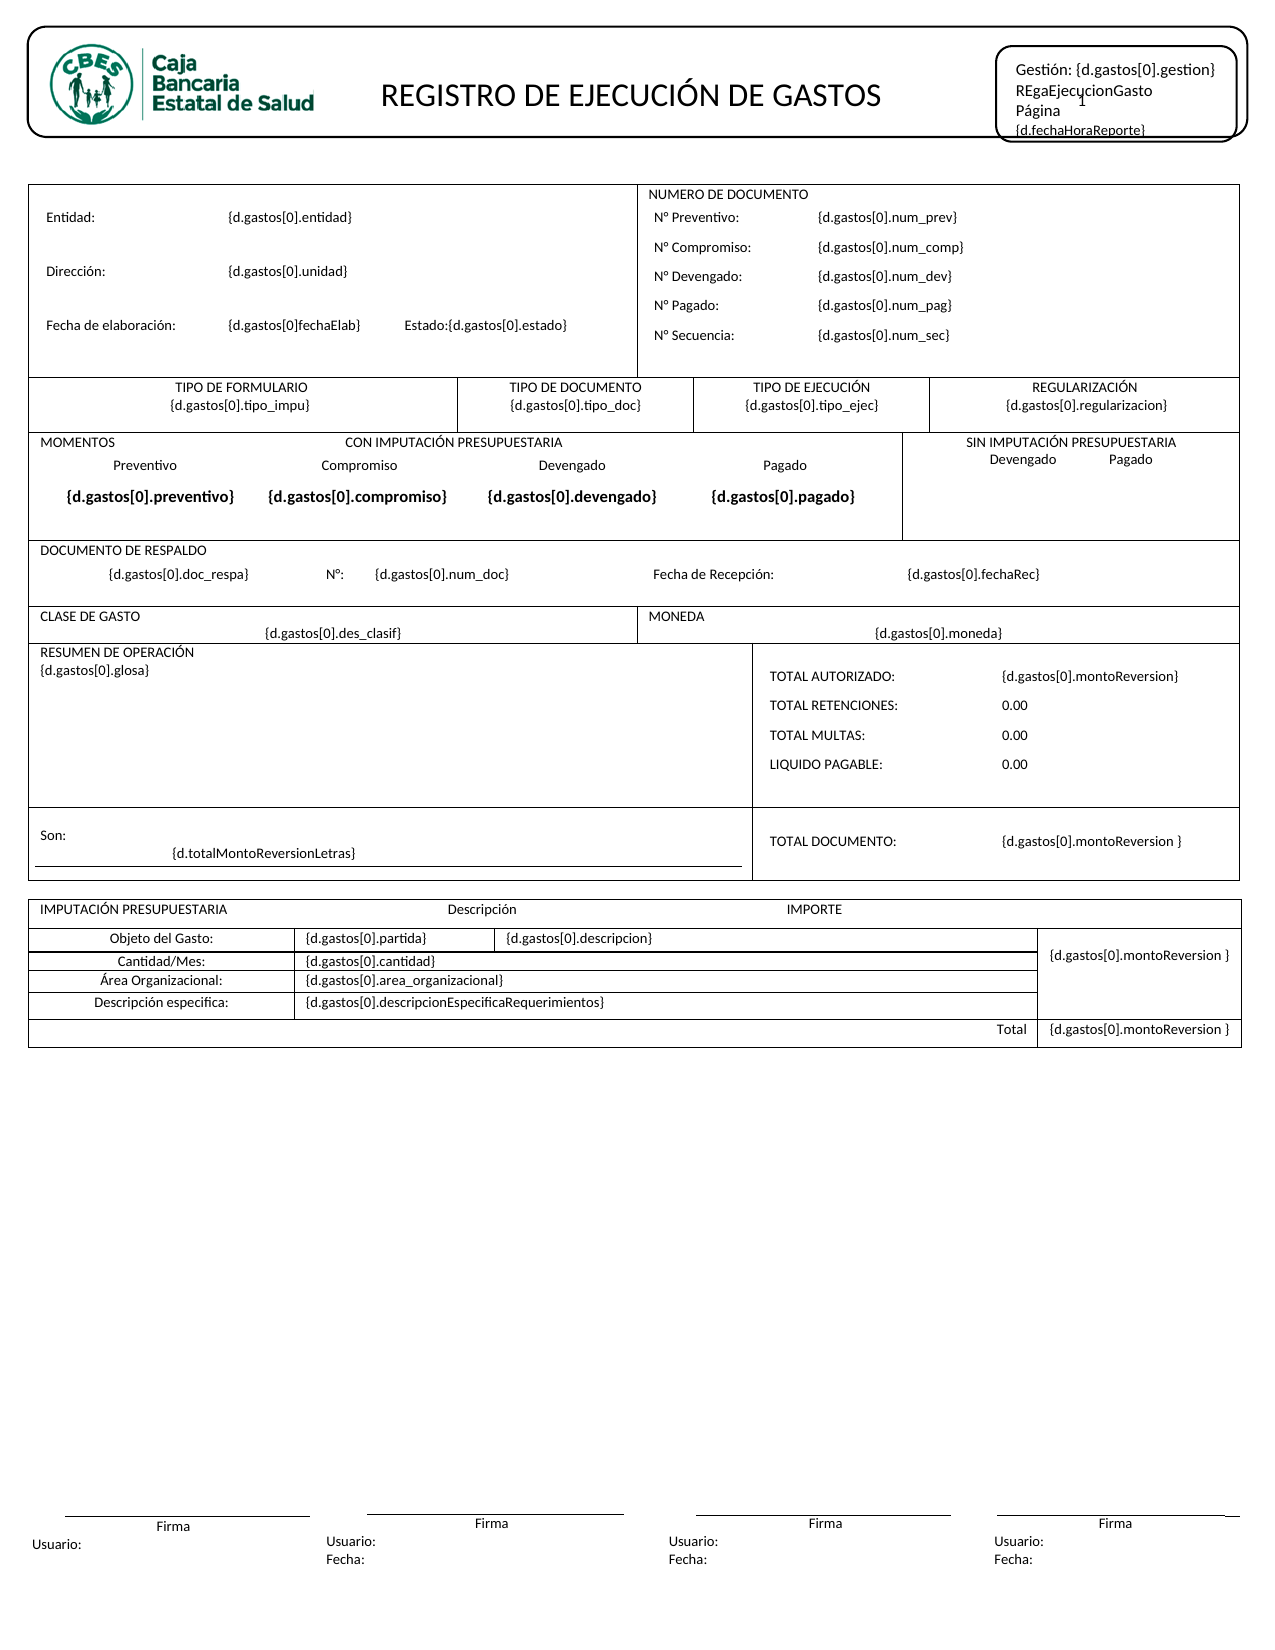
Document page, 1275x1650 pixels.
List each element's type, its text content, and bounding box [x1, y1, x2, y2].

table_header {d.gastos[0].entidad} [222, 203, 626, 256]
table_cell {d.gastos[0].num_dev} [812, 261, 1228, 291]
table_cell N° Secuencia: [648, 320, 812, 349]
table_header IMPUTACIÓN PRESUPUESTARIA Descripción IMPORTE [29, 900, 1241, 928]
picture [43, 36, 326, 130]
table_cell Total [29, 1020, 1037, 1047]
table_header {d.gastos[0].num_doc} [369, 559, 647, 606]
table_cell {d.gastos[0].cantidad} [295, 953, 1037, 970]
table_header Preventivo [40, 451, 253, 481]
table_cell Firma Usuario: [26, 1508, 320, 1574]
table_header {d.gastos[0].fechaRec} [902, 559, 1228, 606]
table_cell {d.gastos[0].preventivo} [40, 481, 253, 512]
table_cell {d.gastos[0].unidad} [222, 256, 626, 311]
table_header Devengado [466, 451, 678, 481]
table_cell N° Compromiso: [648, 232, 812, 261]
table_cell RESUMEN DE OPERACIÓN {d.gastos[0].glosa} [29, 644, 752, 807]
table_header Pagado [679, 451, 891, 481]
table_cell TOTAL RETENCIONES: [764, 691, 996, 720]
table_cell N° Pagado: [648, 291, 812, 320]
table_cell {d.gastos[0].num_comp} [812, 232, 1228, 261]
table_cell Firma Usuario: Fecha: [663, 1508, 988, 1574]
table_header NUMERO DE DOCUMENTO [638, 185, 1239, 377]
table_cell {d.gastos[0].descripcion} [495, 929, 1037, 951]
table_cell Dirección: [40, 256, 222, 311]
table_cell Firma Usuario: Fecha: [320, 1508, 663, 1574]
table_header N°: [317, 559, 369, 606]
table_cell {d.gastos[0].descripcionEspecificaRequerimientos} [295, 993, 1037, 1019]
table_cell 0.00 [996, 691, 1228, 720]
table_cell {d.gastos[0].num_sec} [812, 320, 1228, 349]
table_cell {d.gastos[0].area_organizacional} [295, 971, 1037, 992]
table_cell {d.gastos[0]fechaElab} [222, 311, 399, 367]
table_cell {d.gastos[0].compromiso} [253, 481, 466, 512]
table_cell TOTAL MULTAS: [764, 720, 996, 750]
table_cell TIPO DE FORMULARIO {d.gastos[0].tipo_impu} [29, 378, 457, 432]
table_header {d.gastos[0].montoReversion} [996, 661, 1228, 691]
table_cell Área Organizacional: [29, 971, 294, 992]
table_cell CLASE DE GASTO {d.gastos[0].des_clasif} [29, 607, 637, 642]
table_header Entidad: [40, 203, 222, 256]
table_cell Cantidad/Mes: [29, 953, 294, 970]
table_cell [753, 644, 1239, 807]
table_cell {d.gastos[0].partida} [295, 929, 494, 951]
table_header {d.gastos[0].num_prev} [812, 203, 1228, 232]
table_cell Descripción especifica: [29, 993, 294, 1019]
table_cell {d.gastos[0].num_pag} [812, 291, 1228, 320]
table_cell [753, 808, 1239, 879]
table_cell TIPO DE DOCUMENTO {d.gastos[0].tipo_doc} [458, 378, 693, 432]
table_cell N° Devengado: [648, 261, 812, 291]
table_cell Firma Usuario: Fecha: [988, 1508, 1242, 1574]
table_header [663, 1468, 988, 1508]
table_cell LIQUIDO PAGABLE: [764, 750, 996, 779]
table_header [988, 1468, 1242, 1508]
table_cell {d.gastos[0].devengado} [466, 481, 678, 512]
table_cell 0.00 [996, 720, 1228, 750]
table_cell Estado:{d.gastos[0].estado} [399, 311, 626, 367]
table_cell {d.gastos[0].pagado} [679, 481, 891, 512]
table_header Compromiso [253, 451, 466, 481]
table_header [29, 185, 637, 377]
table_cell 0.00 [996, 750, 1228, 779]
table_cell SIN IMPUTACIÓN PRESUPUESTARIA Devengado Pagado [903, 433, 1239, 540]
table_cell DOCUMENTO DE RESPALDO [29, 541, 1239, 606]
table_cell {d.gastos[0].montoReversion } [1038, 929, 1241, 1019]
table_cell MOMENTOS CON IMPUTACIÓN PRESUPUESTARIA [29, 433, 902, 540]
table_cell {d.gastos[0].montoReversion } [1038, 1020, 1241, 1047]
table_cell MONEDA {d.gastos[0].moneda} [638, 607, 1239, 642]
table_cell TIPO DE EJECUCIÓN {d.gastos[0].tipo_ejec} [694, 378, 929, 432]
table_cell Son: {d.totalMontoReversionLetras} [29, 808, 752, 879]
table_header TOTAL DOCUMENTO: [764, 826, 996, 855]
table_cell Objeto del Gasto: [29, 929, 294, 951]
table_cell Fecha de elaboración: [40, 311, 222, 367]
table_header N° Preventivo: [648, 203, 812, 232]
table_header TOTAL AUTORIZADO: [764, 661, 996, 691]
table_header Fecha de Recepción: [648, 559, 902, 606]
table_header [320, 1468, 663, 1508]
table_header {d.gastos[0].montoReversion } [996, 826, 1228, 855]
table_header {d.gastos[0].doc_respa} [40, 559, 317, 606]
table_cell REGULARIZACIÓN {d.gastos[0].regularizacion} [930, 378, 1239, 432]
table_header [26, 1468, 320, 1508]
